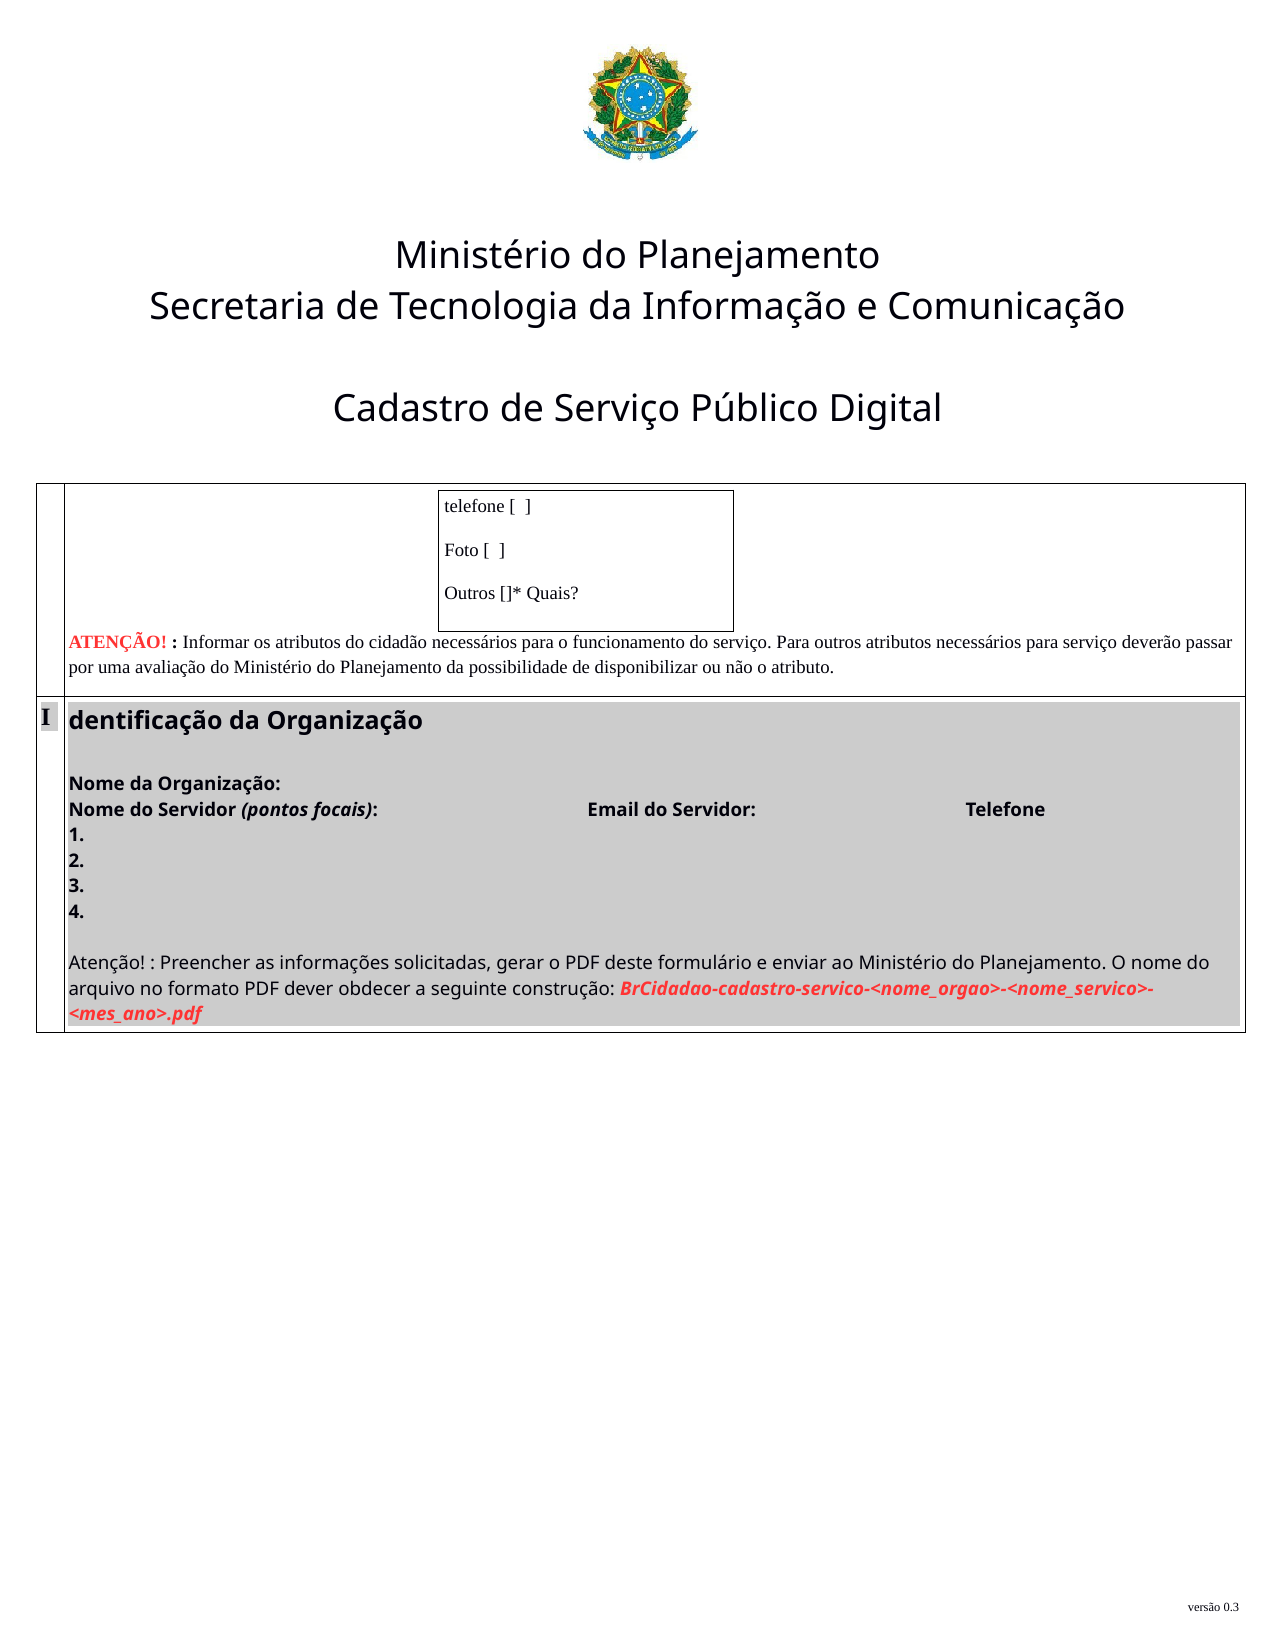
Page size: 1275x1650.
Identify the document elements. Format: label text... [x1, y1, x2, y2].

table_cell dentificação da Organização Nome da Organização: Nome do Servidor (pontos focais): Email do Servidor: Telefone 1. 2. 3. 4. Atenção! : Preencher as informações solicitadas, gerar o PDF deste formulário e enviar ao Ministério do Planejamento. O nome do arquivo no formato PDF dever obdecer a seguinte construção: BrCidadao-cadastro-servico-<nome_orgao>-<nome_servico>-<mes_ano>.pdf [65, 697, 1245, 1032]
table_cell [37, 484, 64, 696]
table_header telefone [ ] Foto [ ] Outros []* Quais? [439, 491, 733, 631]
picture [575, 44, 700, 167]
table_cell I [37, 697, 64, 1032]
table_cell ATENÇÃO! : Informar os atributos do cidadão necessários para o funcionamento do serviço. Para outros atributos necessários para serviço deverão passar por uma avaliação do Ministério do Planejamento da possibilidade de disponibilizar ou não o atributo. [65, 484, 1245, 696]
